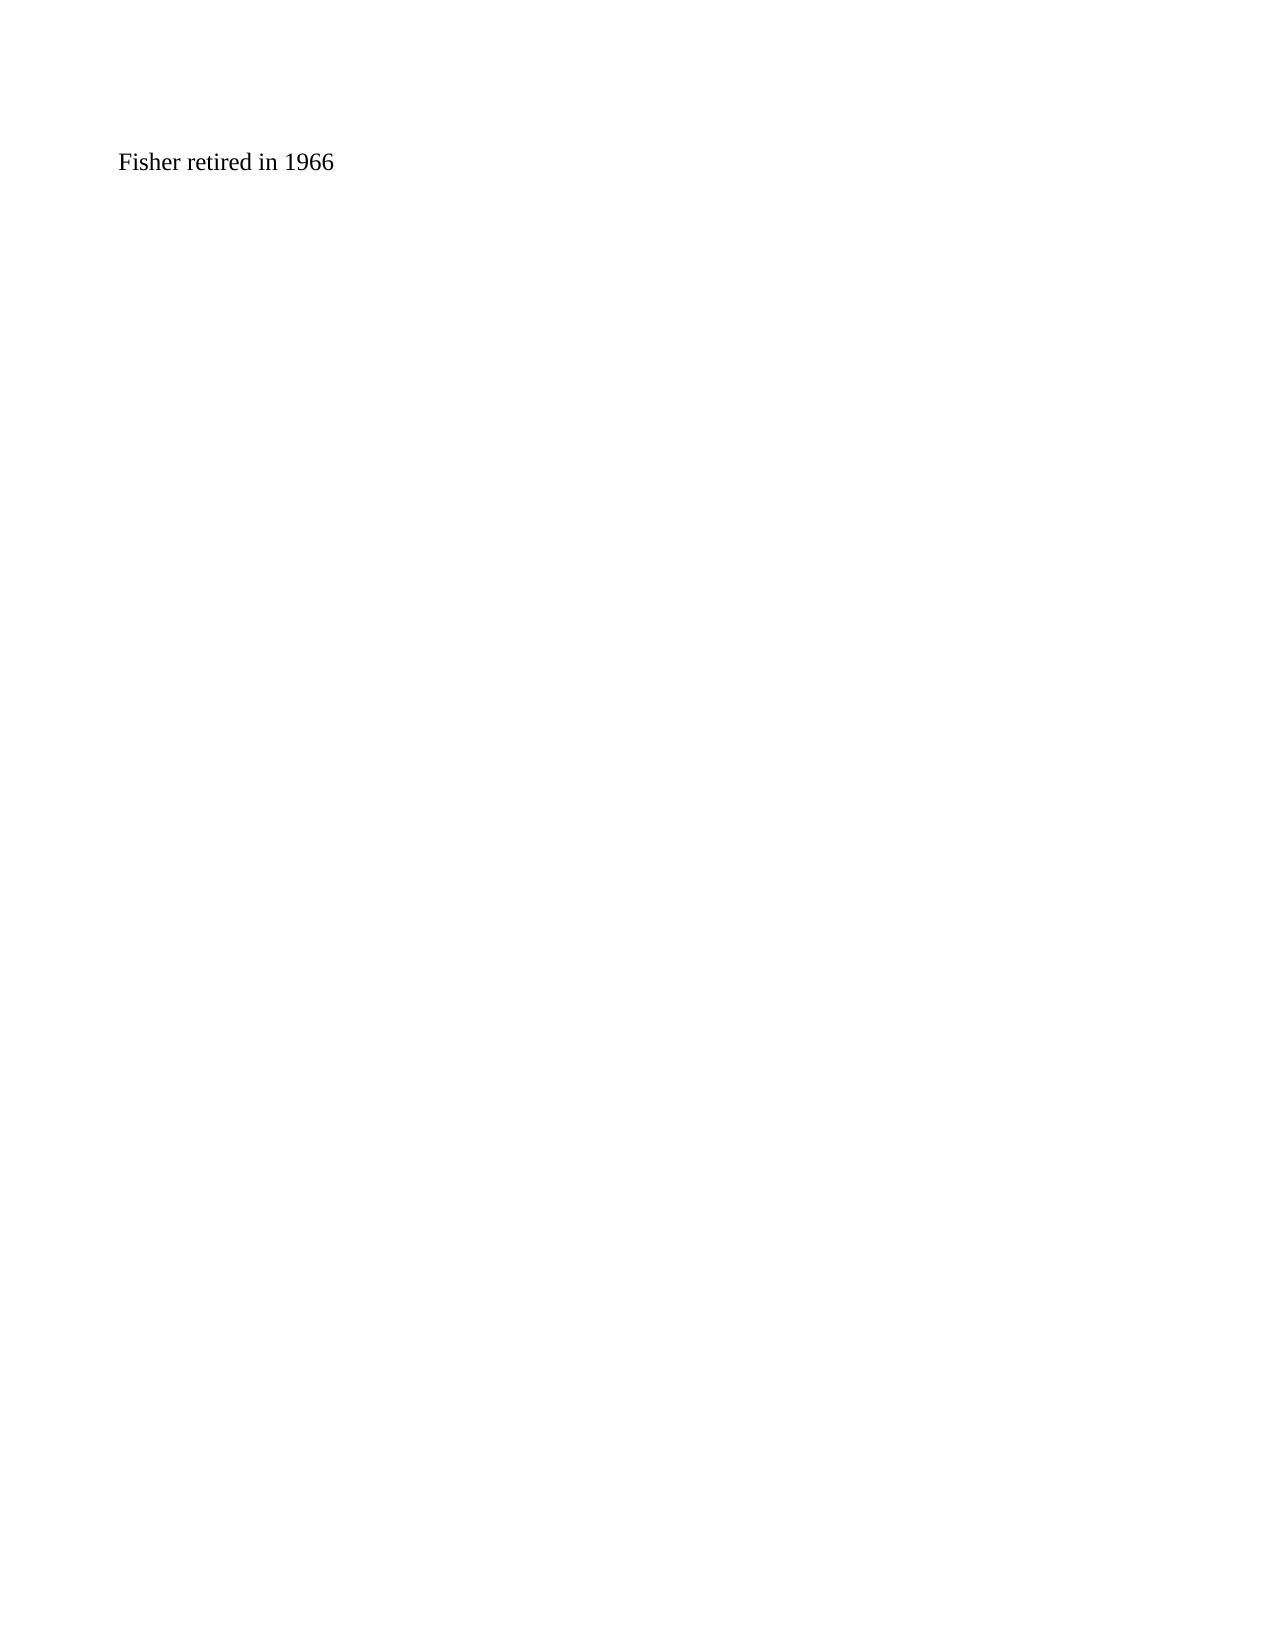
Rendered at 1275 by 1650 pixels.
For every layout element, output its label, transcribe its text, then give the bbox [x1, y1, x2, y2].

text Fisher retired in 1966 [118, 147, 1157, 176]
